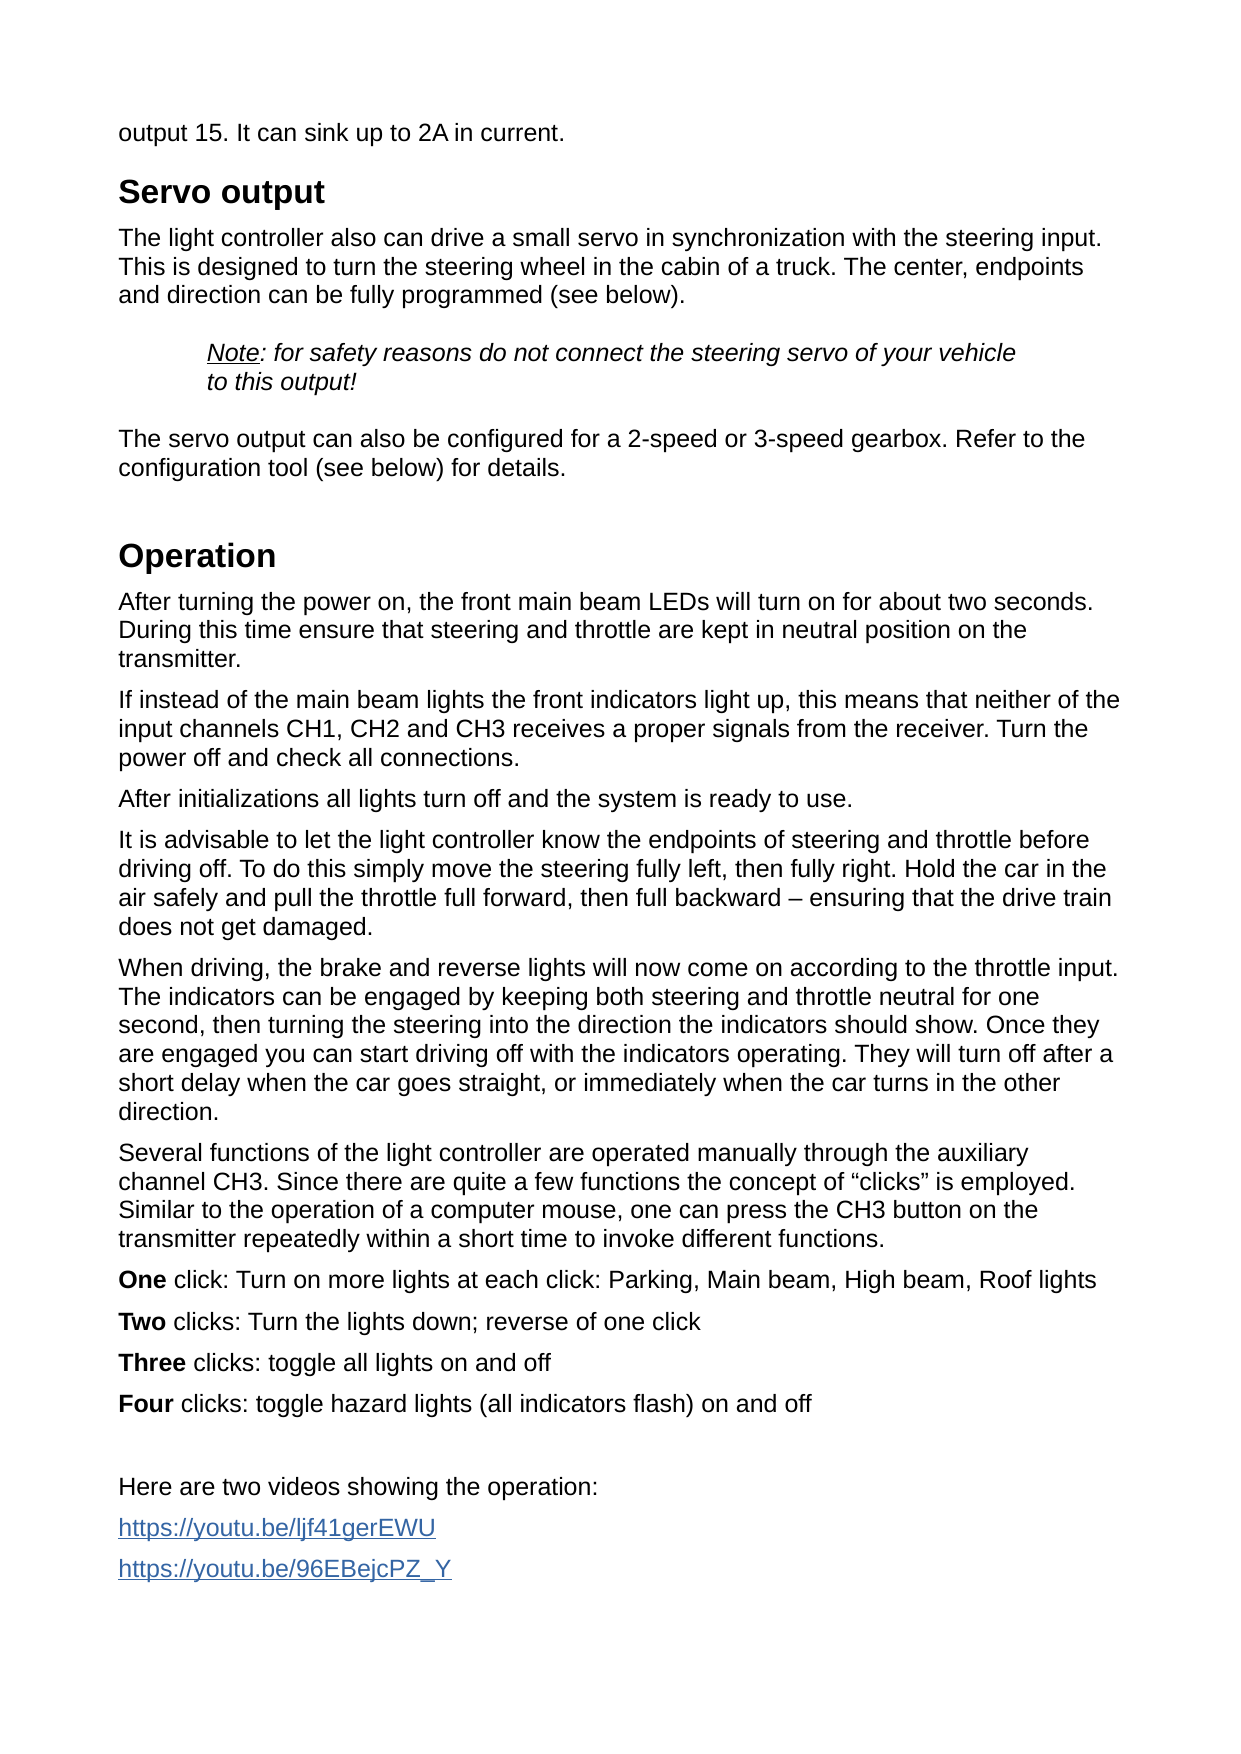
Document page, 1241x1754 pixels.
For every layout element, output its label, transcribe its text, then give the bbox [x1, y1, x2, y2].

text https://youtu.be/96EBejcPZ_Y [118, 1554, 1122, 1583]
text After turning the power on, the front main beam LEDs will turn on for about two seconds. During this time ensure that steering and throttle are kept in neutral position on the transmitter. [118, 587, 1122, 673]
subtitle Operation [118, 536, 1122, 574]
text https://youtu.be/ljf41gerEWU [118, 1513, 1122, 1542]
text Three clicks: toggle all lights on and off [118, 1348, 1122, 1377]
text Two clicks: Turn the lights down; reverse of one click [118, 1307, 1122, 1335]
text The light controller also can drive a small servo in synchronization with the steering input. This is designed to turn the steering wheel in the cabin of a truck. The center, endpoints and direction can be fully programmed (see below). [118, 223, 1122, 309]
text If instead of the main beam lights the front indicators light up, this means that neither of the input channels CH1, CH2 and CH3 receives a proper signals from the receiver. Turn the power off and check all connections. [118, 685, 1122, 772]
text Several functions of the light controller are operated manually through the auxiliary channel CH3. Since there are quite a few functions the concept of “clicks” is employed. Similar to the operation of a computer mouse, one can press the CH3 button on the transmitter repeatedly within a short time to invoke different functions. [118, 1138, 1122, 1253]
text The servo output can also be configured for a 2-speed or 3-speed gearbox. Refer to the configuration tool (see below) for details. [118, 424, 1122, 482]
text It is advisable to let the light controller know the endpoints of steering and throttle before driving off. To do this simply move the steering fully left, then fully right. Hold the car in the air safely and pull the throttle full forward, then full backward – ensuring that the drive train does not get damaged. [118, 825, 1122, 940]
text Four clicks: toggle hazard lights (all indicators flash) on and off [118, 1389, 1122, 1418]
text One click: Turn on more lights at each click: Parking, Main beam, High beam, Roof lights [118, 1265, 1122, 1294]
subtitle Servo output [118, 172, 1122, 211]
text Note: for safety reasons do not connect the steering servo of your vehicle to this output! [207, 338, 1034, 396]
text When driving, the brake and reverse lights will now come on according to the throttle input. The indicators can be engaged by keeping both steering and throttle neutral for one second, then turning the steering into the direction the indicators should show. Once they are engaged you can start driving off with the indicators operating. They will turn off after a short delay when the car goes straight, or immediately when the car turns in the other direction. [118, 953, 1122, 1125]
text After initializations all lights turn off and the system is ready to use. [118, 784, 1122, 813]
text Here are two videos showing the operation: [118, 1472, 1122, 1500]
text output 15. It can sink up to 2A in current. [118, 118, 1122, 147]
